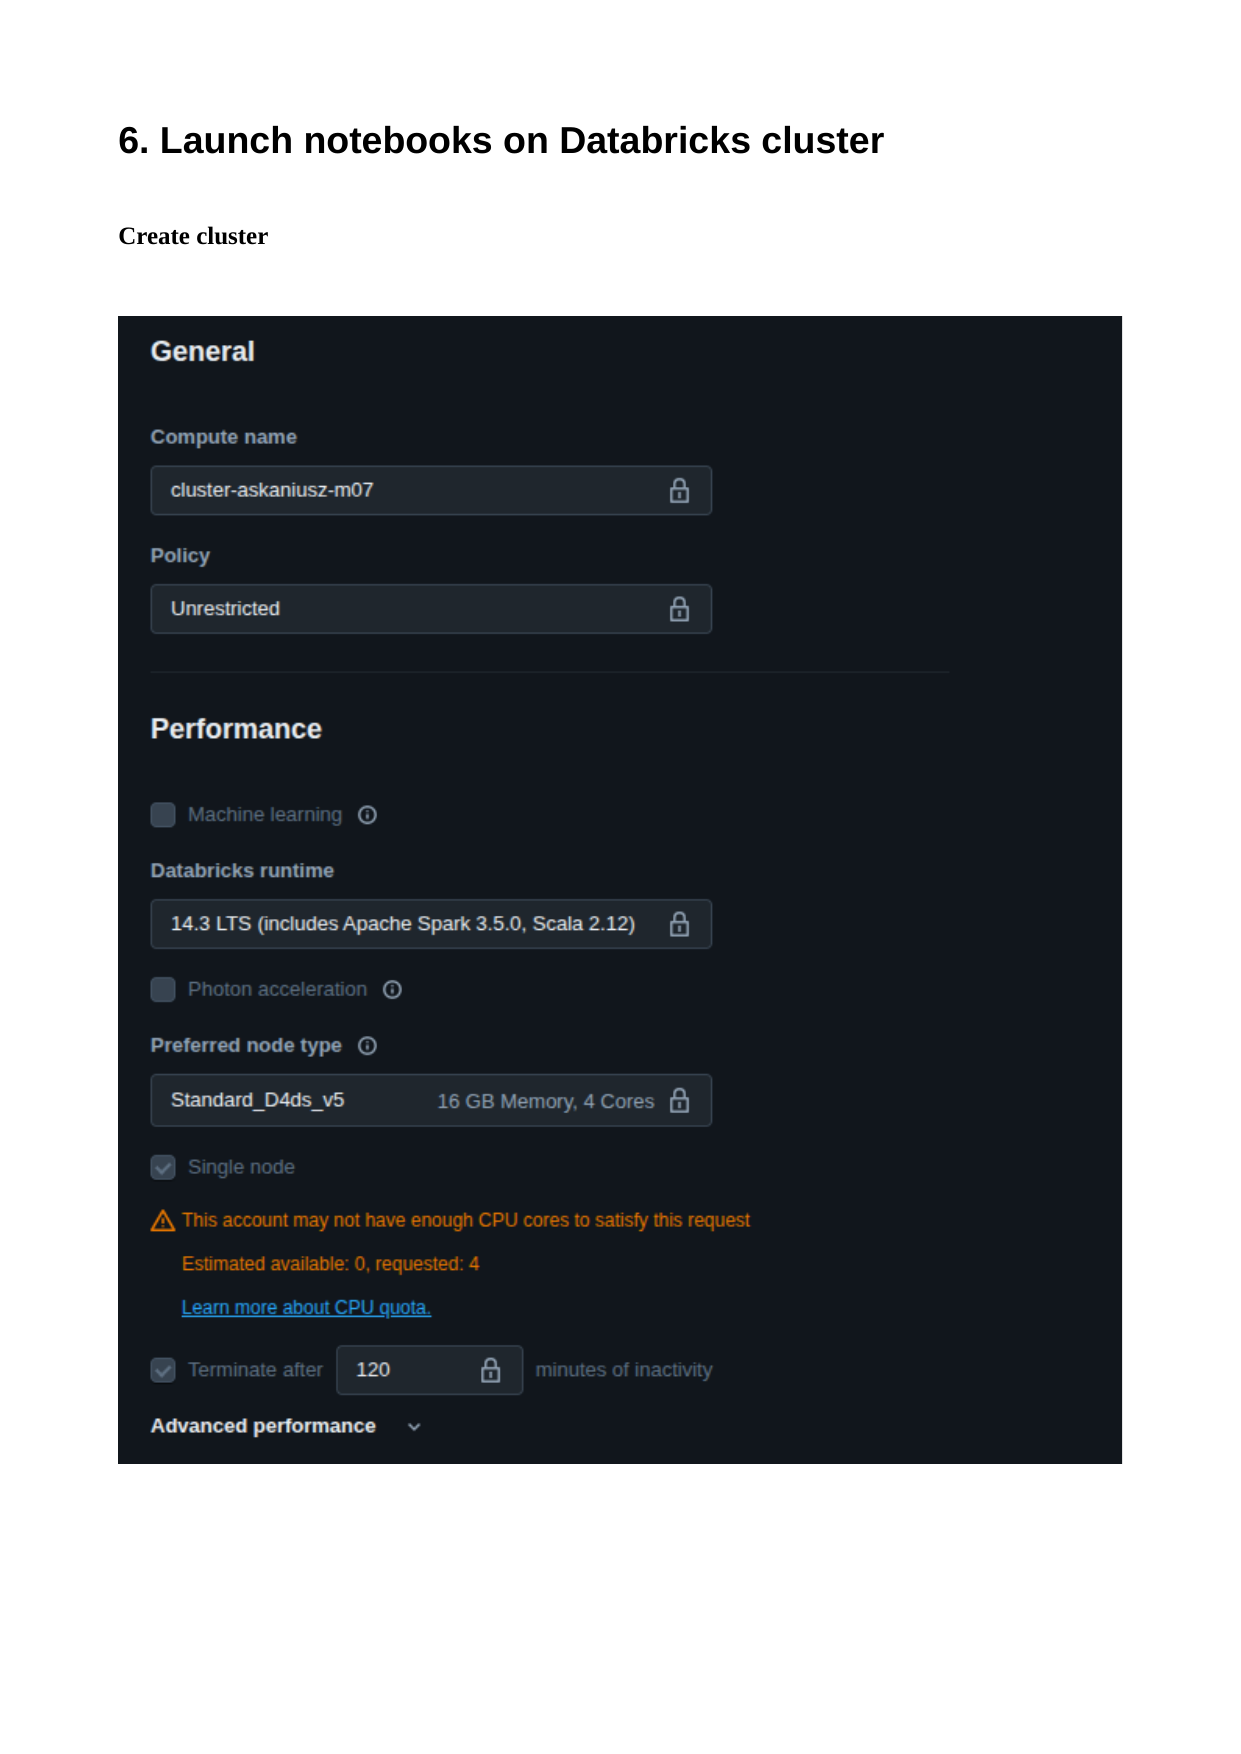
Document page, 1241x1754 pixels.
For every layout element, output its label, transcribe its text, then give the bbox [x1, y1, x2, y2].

picture [118, 316, 1123, 1464]
text Create cluster [118, 221, 1122, 250]
subtitle 6. Launch notebooks on Databricks cluster [118, 118, 1122, 161]
